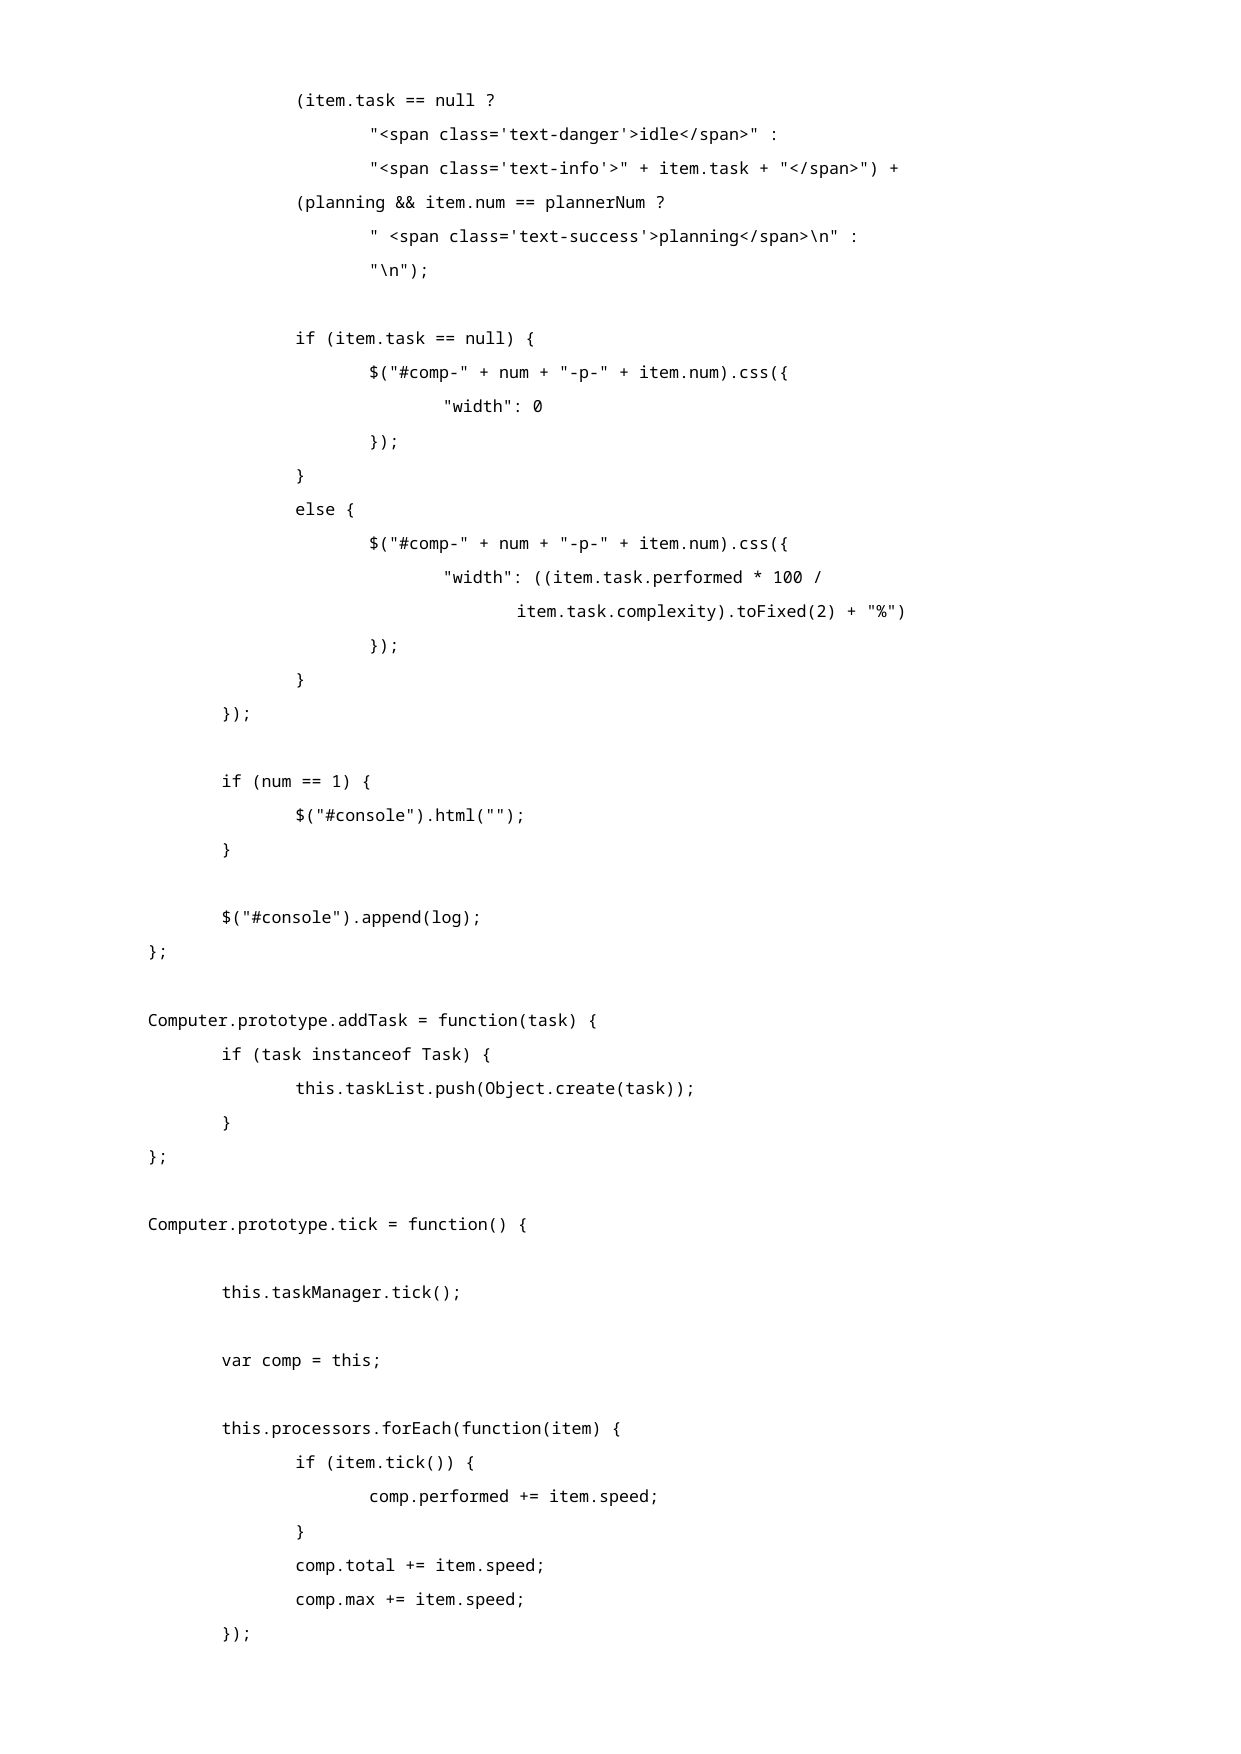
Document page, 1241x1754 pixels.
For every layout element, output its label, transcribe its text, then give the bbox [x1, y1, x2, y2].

text (item.task == null ? [148, 88, 1152, 111]
text " <span class='text-success'>planning</span>\n" : [148, 225, 1152, 247]
text "\n"); if (item.task == null) { $("#comp-" + num + "-p-" + item.num).css({ "width": 0 }); } else { $("#comp-" + num + "-p-" + item.num).css({ "width": ((item.task.performed * 100 / item.task.complexity).toFixed(2) + "%") }); } }); if (num == 1) { $("#console").html(""); } $("#console").append(log); }; Computer.prototype.addTask = function(task) { if (task instanceof Task) { this.taskList.push(Object.create(task)); } }; Computer.prototype.tick = function() { this.taskManager.tick(); var comp = this; this.processors.forEach(function(item) { if (item.tick()) { comp.performed += item.speed; } comp.total += item.speed; comp.max += item.speed; }); [148, 259, 1152, 1644]
text "<span class='text-info'>" + item.task + "</span>") + (planning && item.num == plannerNum ? [148, 157, 1152, 213]
text "<span class='text-danger'>idle</span>" : [148, 123, 1152, 145]
